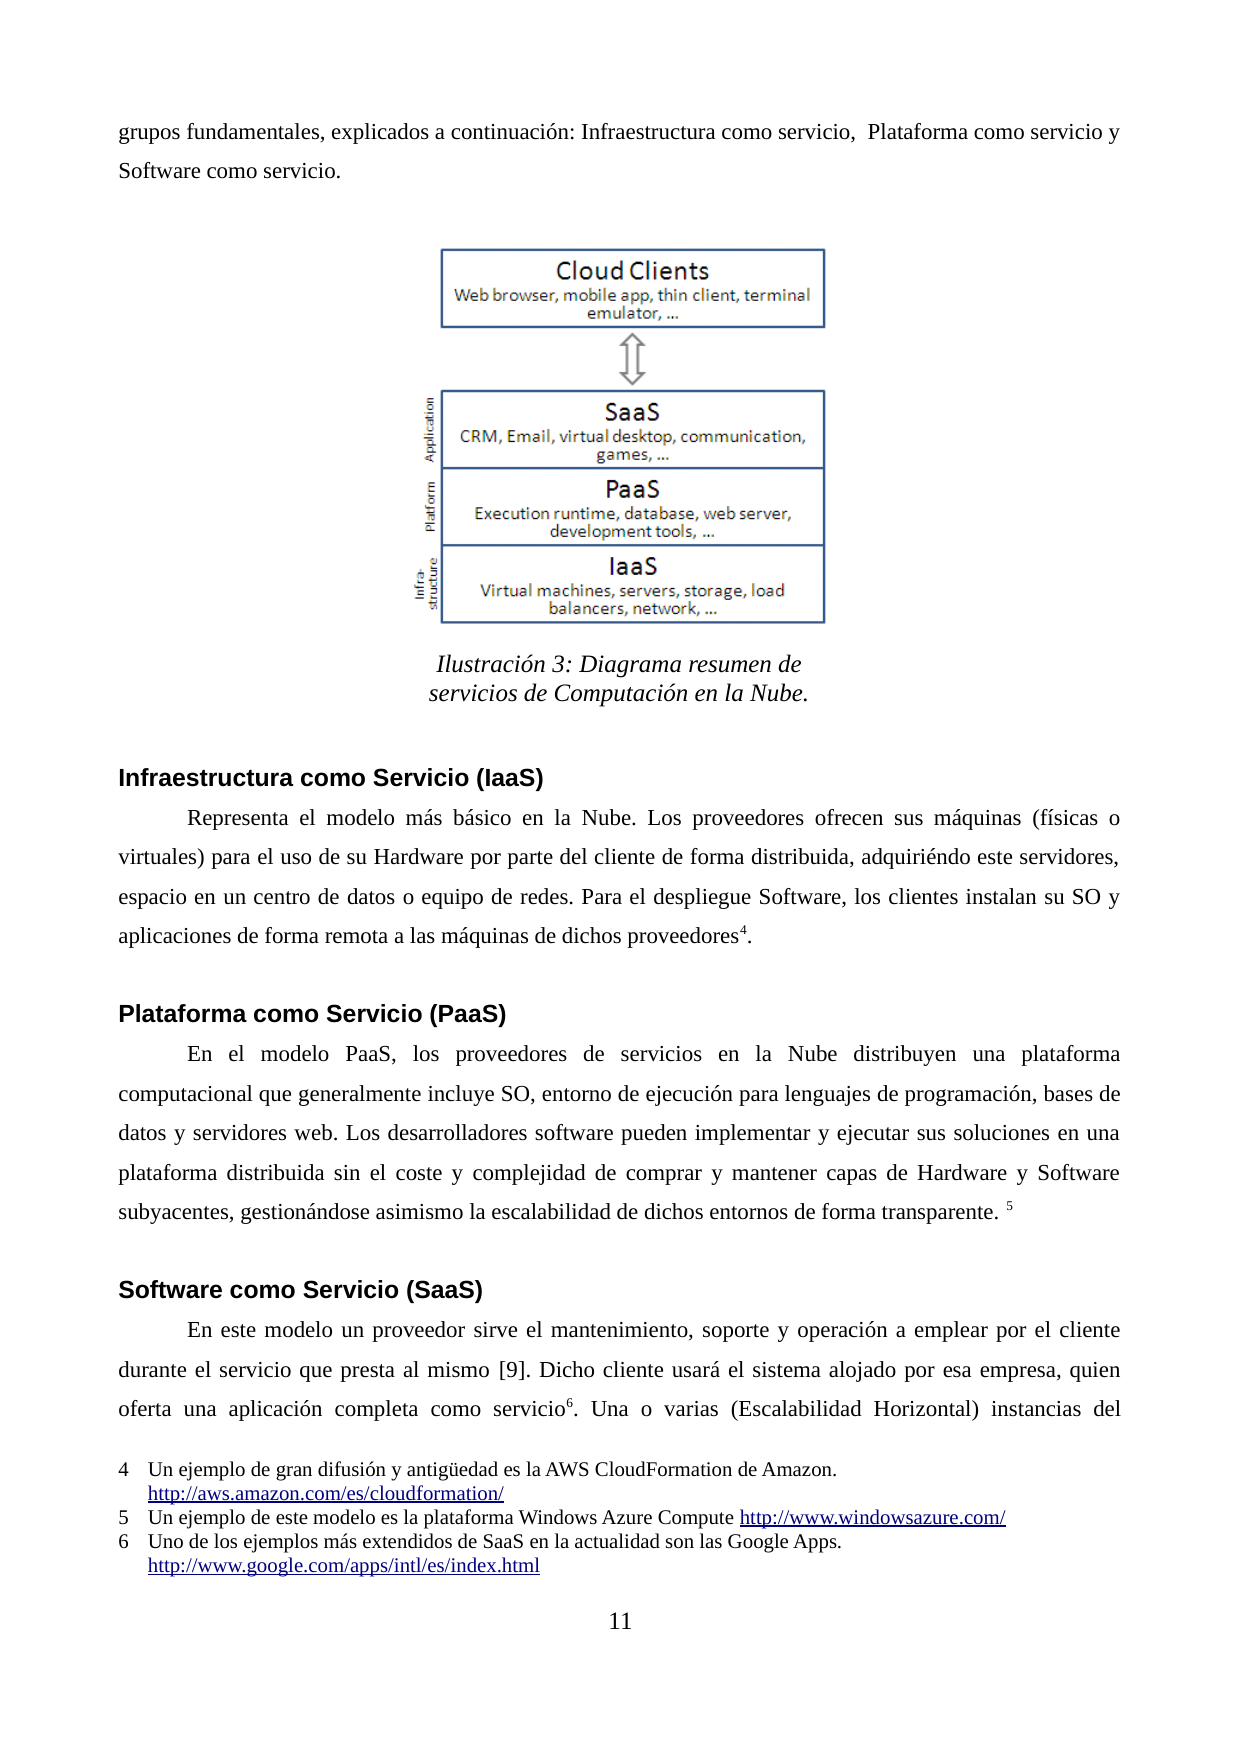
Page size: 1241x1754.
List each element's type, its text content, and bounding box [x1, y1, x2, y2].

subtitle Software como Servicio (SaaS) [118, 1275, 1122, 1304]
text grupos fundamentales, explicados a continuación: Infraestructura como servicio, Plataforma como servicio y Software como servicio. [118, 118, 1122, 184]
text Un ejemplo de gran difusión y antigüedad es la AWS CloudFormation de Amazon. http://aws.amazon.com/es/cloudformation/ [118, 1456, 1122, 1504]
list Ilustración 3: Diagrama resumen de servicios de Computación en la Nube. [412, 626, 828, 707]
list [412, 222, 828, 244]
picture [412, 244, 829, 626]
text Representa el modelo más básico en la Nube. Los proveedores ofrecen sus máquinas (físicas o virtuales) para el uso de su Hardware por parte del cliente de forma distribuida, adquiriéndo este servidores, espacio en un centro de datos o equipo de redes. Para el despliegue Software, los clientes instalan su SO y aplicaciones de forma remota a las máquinas de dichos proveedores. [118, 804, 1122, 949]
text Uno de los ejemplos más extendidos de SaaS en la actualidad son las Google Apps. http://www.google.com/apps/intl/es/index.html [118, 1529, 1122, 1577]
text Un ejemplo de este modelo es la plataforma Windows Azure Compute http://www.windowsazure.com/ [118, 1504, 1122, 1529]
subtitle Plataforma como Servicio (PaaS) [118, 999, 1122, 1028]
text En este modelo un proveedor sirve el mantenimiento, soporte y operación a emplear por el cliente durante el servicio que presta al mismo [9]. Dicho cliente usará el sistema alojado por esa empresa, quien oferta una aplicación completa como servicio. Una o varias (Escalabilidad Horizontal) instancias del [118, 1316, 1122, 1422]
text En el modelo PaaS, los proveedores de servicios en la Nube distribuyen una plataforma computacional que generalmente incluye SO, entorno de ejecución para lenguajes de programación, bases de datos y servidores web. Los desarrolladores software pueden implementar y ejecutar sus soluciones en una plataforma distribuida sin el coste y complejidad de comprar y mantener capas de Hardware y Software subyacentes, gestionándose asimismo la escalabilidad de dichos entornos de forma transparente. [118, 1040, 1122, 1225]
subtitle Infraestructura como Servicio (IaaS) [118, 763, 1122, 791]
